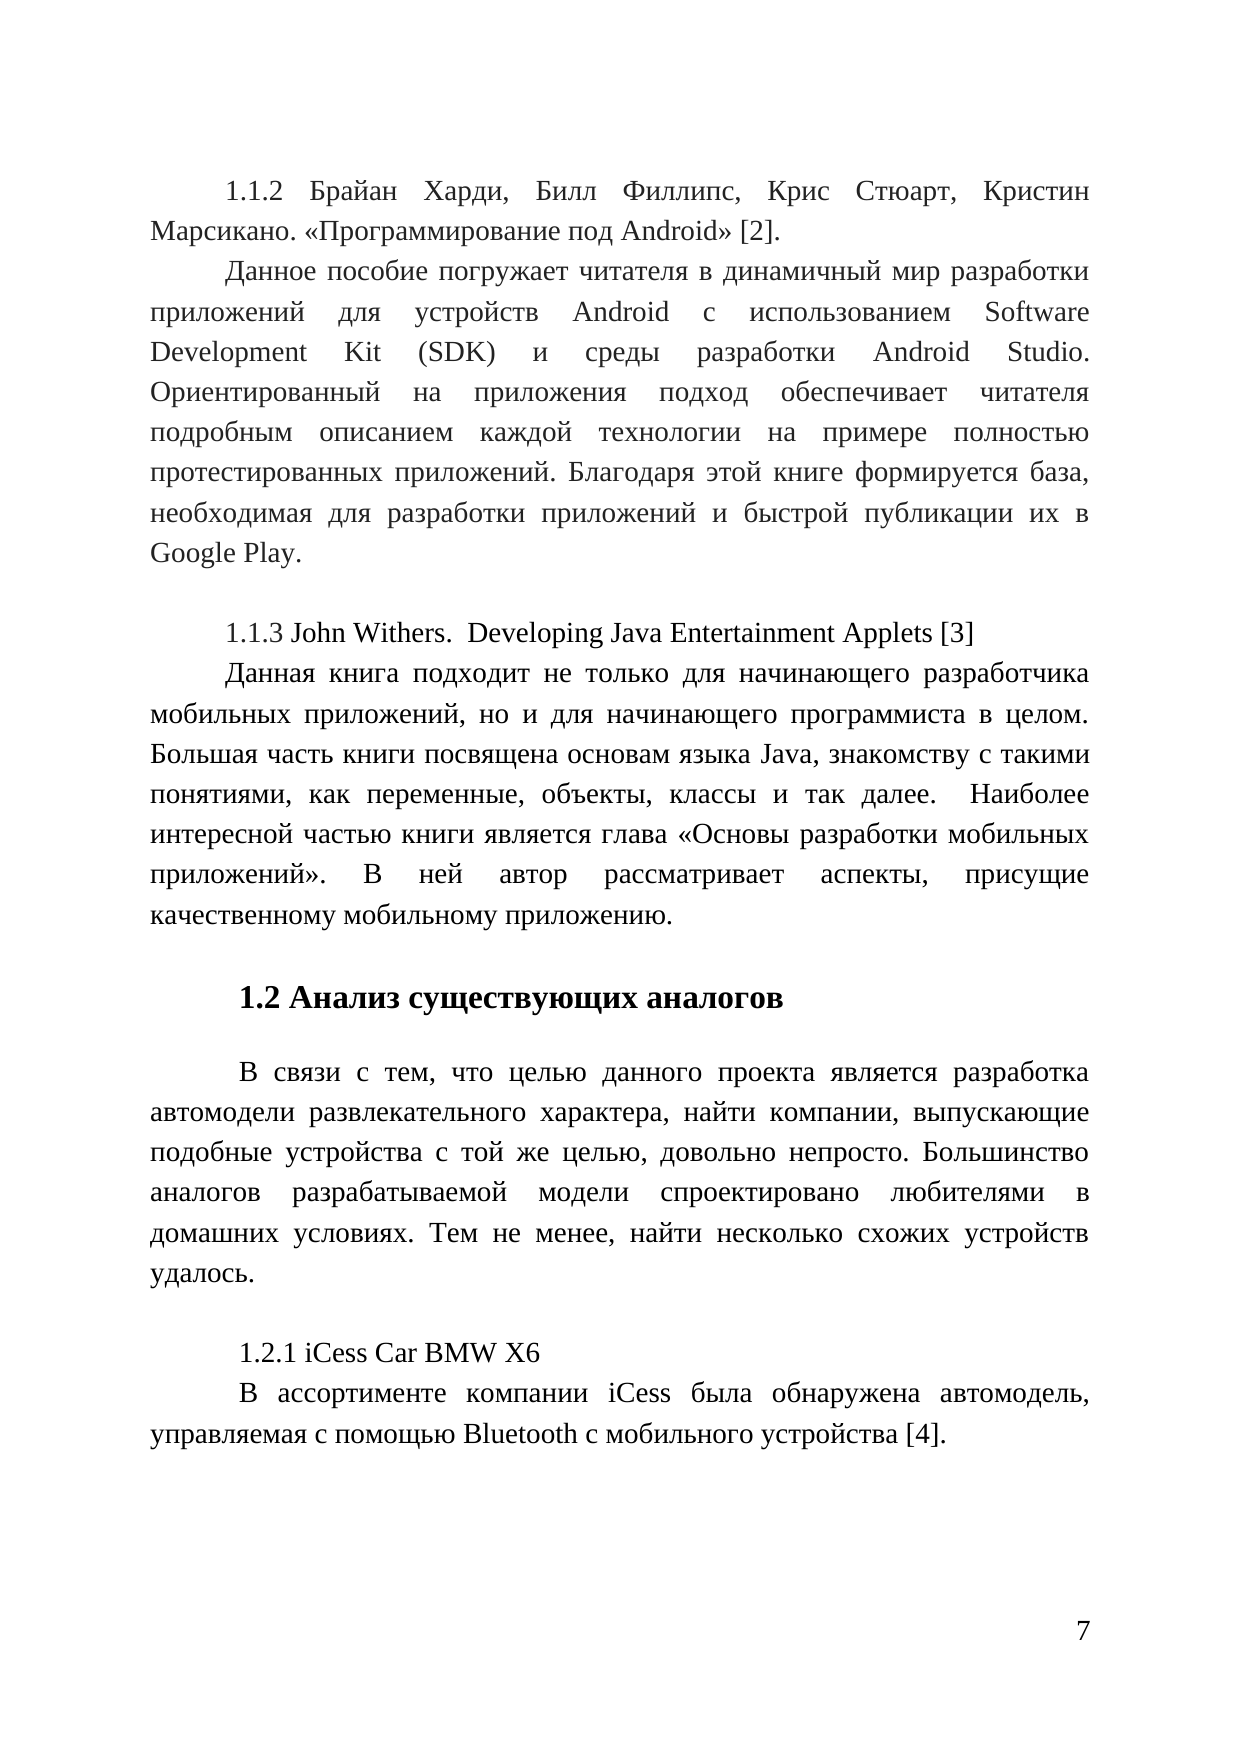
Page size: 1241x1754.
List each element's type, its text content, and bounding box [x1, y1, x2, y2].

text Данная книга подходит не только для начинающего разработчика мобильных приложений, но и для начинающего программиста в целом. Большая часть книги посвящена основам языка Java, знакомству с такими понятиями, как переменные, объекты, классы и так далее. Наиболее интересной частью книги является глава «Основы разработки мобильных приложений». В ней автор рассматривает аспекты, присущие качественному мобильному приложению. [150, 656, 1090, 930]
subtitle 1.2 Анализ существующих аналогов [150, 977, 1090, 1016]
text 1.2.1 iCess Car BMW X6 [150, 1335, 1090, 1369]
text В ассортименте компании iCess была обнаружена автомодель, управляемая с помощью Bluetooth с мобильного устройства [4]. [150, 1376, 1090, 1449]
text 1.1.2 Брайан Харди, Билл Филлипс, Крис Стюарт, Кристин Марсикано. «Программирование под Android» [2]. [150, 173, 1090, 247]
text В связи с тем, что целью данного проекта является разработка автомодели развлекательного характера, найти компании, выпускающие подобные устройства с той же целью, довольно непросто. Большинство аналогов разрабатываемой модели спроектировано любителями в домашних условиях. Тем не менее, найти несколько схожих устройств удалось. [150, 1054, 1090, 1288]
text Данное пособие погружает читателя в динамичный мир разработки приложений для устройств Android с использованием Software Development Kit (SDK) и среды разработки Android Studio. Ориентированный на приложения подход обеспечивает читателя подробным описанием каждой технологии на примере полностью протестированных приложений. Благодаря этой книге формируется база, необходимая для разработки приложений и быстрой публикации их в Google Play. [150, 253, 1090, 568]
text 1.1.3 John Withers. Developing Java Entertainment Applets [3] [150, 615, 1090, 649]
